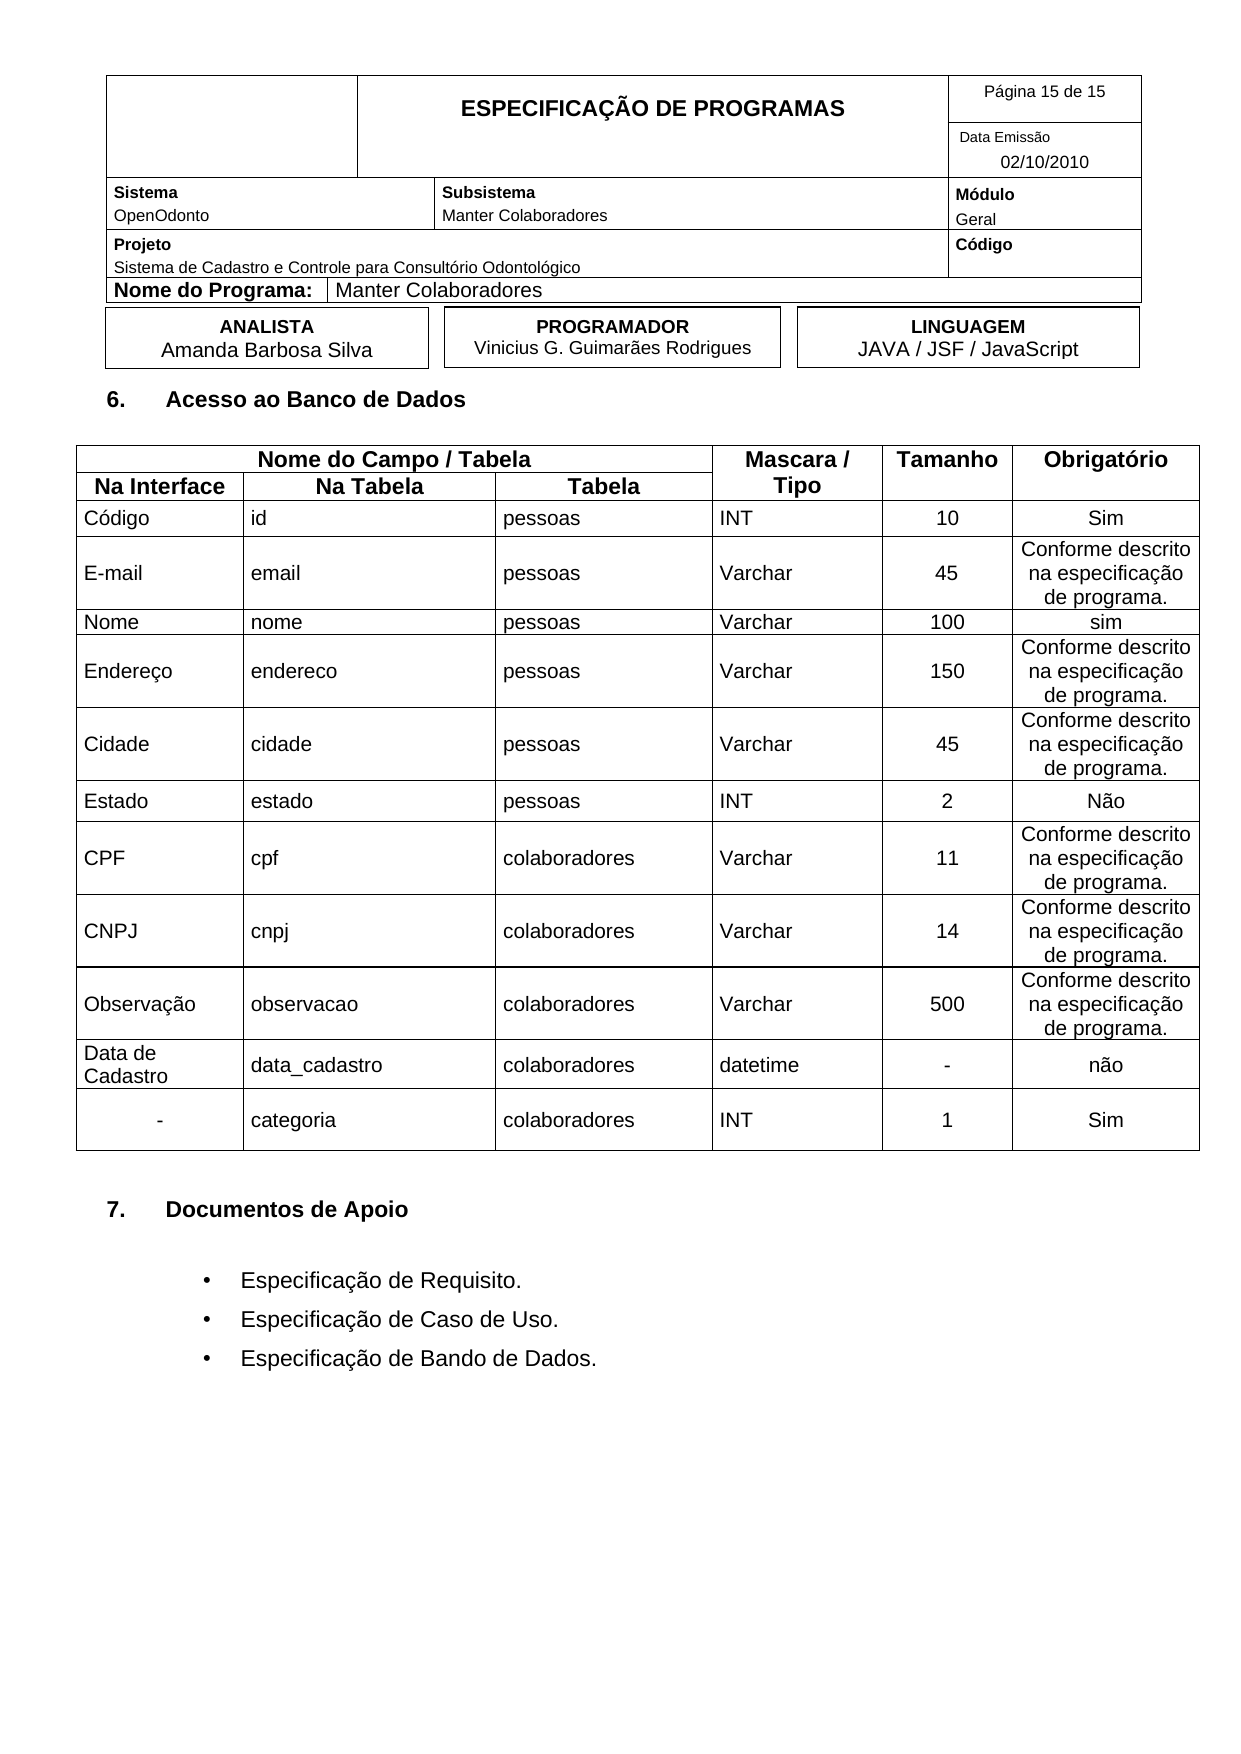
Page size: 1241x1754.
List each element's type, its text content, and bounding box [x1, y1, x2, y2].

table_cell 11 [883, 822, 1012, 893]
table_cell endereco [244, 635, 495, 707]
table_cell colaboradores [496, 968, 712, 1039]
table_cell 150 [883, 635, 1012, 707]
table_cell 100 [883, 610, 1012, 634]
table_cell Varchar [713, 822, 882, 893]
table_cell Sim [1013, 1089, 1199, 1150]
table_cell Na Interface [77, 473, 243, 499]
table_cell Observação [77, 968, 243, 1039]
table_cell Código [77, 501, 243, 536]
table_cell Conforme descrito na especificação de programa. [1013, 895, 1199, 966]
table_cell 1 [883, 1089, 1012, 1150]
table_cell E-mail [77, 537, 243, 609]
table_cell Endereço [77, 635, 243, 707]
table_cell datetime [713, 1040, 882, 1088]
table_cell pessoas [496, 635, 712, 707]
table_cell estado [244, 781, 495, 821]
list Especificação de Bando de Dados. [203, 1345, 1151, 1372]
subtitle Documentos de Apoio [106, 1196, 1151, 1222]
table_cell pessoas [496, 610, 712, 634]
table_cell Na Tabela [244, 473, 495, 499]
table_cell - [883, 1040, 1012, 1088]
table_cell Tabela [496, 473, 712, 499]
table_cell Varchar [713, 635, 882, 707]
table_header Nome do Campo / Tabela [77, 446, 712, 472]
table_cell Sim [1013, 501, 1199, 536]
table_cell 10 [883, 501, 1012, 536]
table_cell 45 [883, 708, 1012, 780]
table_cell pessoas [496, 501, 712, 536]
table_cell Varchar [713, 968, 882, 1039]
table_cell 500 [883, 968, 1012, 1039]
table_cell Varchar [713, 708, 882, 780]
table_cell cpf [244, 822, 495, 893]
table_cell colaboradores [496, 895, 712, 966]
table_cell cnpj [244, 895, 495, 966]
table_cell Conforme descrito na especificação de programa. [1013, 708, 1199, 780]
table_cell pessoas [496, 708, 712, 780]
table_header Tamanho [883, 446, 1012, 499]
table_cell Varchar [713, 895, 882, 966]
table_cell Conforme descrito na especificação de programa. [1013, 968, 1199, 1039]
table_cell data_cadastro [244, 1040, 495, 1088]
table_cell Nome [77, 610, 243, 634]
table_cell INT [713, 501, 882, 536]
table_cell pessoas [496, 537, 712, 609]
table_cell categoria [244, 1089, 495, 1150]
table_cell cidade [244, 708, 495, 780]
table_cell Varchar [713, 537, 882, 609]
table_cell sim [1013, 610, 1199, 634]
table_cell Varchar [713, 610, 882, 634]
table_cell pessoas [496, 781, 712, 821]
table_cell Conforme descrito na especificação de programa. [1013, 537, 1199, 609]
table_cell Data de Cadastro [77, 1040, 243, 1088]
table_cell Estado [77, 781, 243, 821]
table_cell 45 [883, 537, 1012, 609]
table_cell observacao [244, 968, 495, 1039]
table_cell Não [1013, 781, 1199, 821]
table_cell colaboradores [496, 1089, 712, 1150]
table_cell 14 [883, 895, 1012, 966]
list Especificação de Requisito. [203, 1267, 1151, 1294]
table_cell CPF [77, 822, 243, 893]
table_cell Cidade [77, 708, 243, 780]
table_header Mascara / Tipo [713, 446, 882, 499]
table_cell CNPJ [77, 895, 243, 966]
table_cell INT [713, 781, 882, 821]
table_cell colaboradores [496, 1040, 712, 1088]
table_cell Conforme descrito na especificação de programa. [1013, 635, 1199, 707]
table_cell - [77, 1089, 243, 1150]
table_cell INT [713, 1089, 882, 1150]
table_cell id [244, 501, 495, 536]
table_cell Conforme descrito na especificação de programa. [1013, 822, 1199, 893]
table_cell nome [244, 610, 495, 634]
table_cell email [244, 537, 495, 609]
table_cell colaboradores [496, 822, 712, 893]
subtitle Acesso ao Banco de Dados [106, 386, 1151, 412]
table_header Obrigatório [1013, 446, 1199, 499]
table_cell não [1013, 1040, 1199, 1088]
list Especificação de Caso de Uso. [203, 1306, 1151, 1333]
table_cell 2 [883, 781, 1012, 821]
